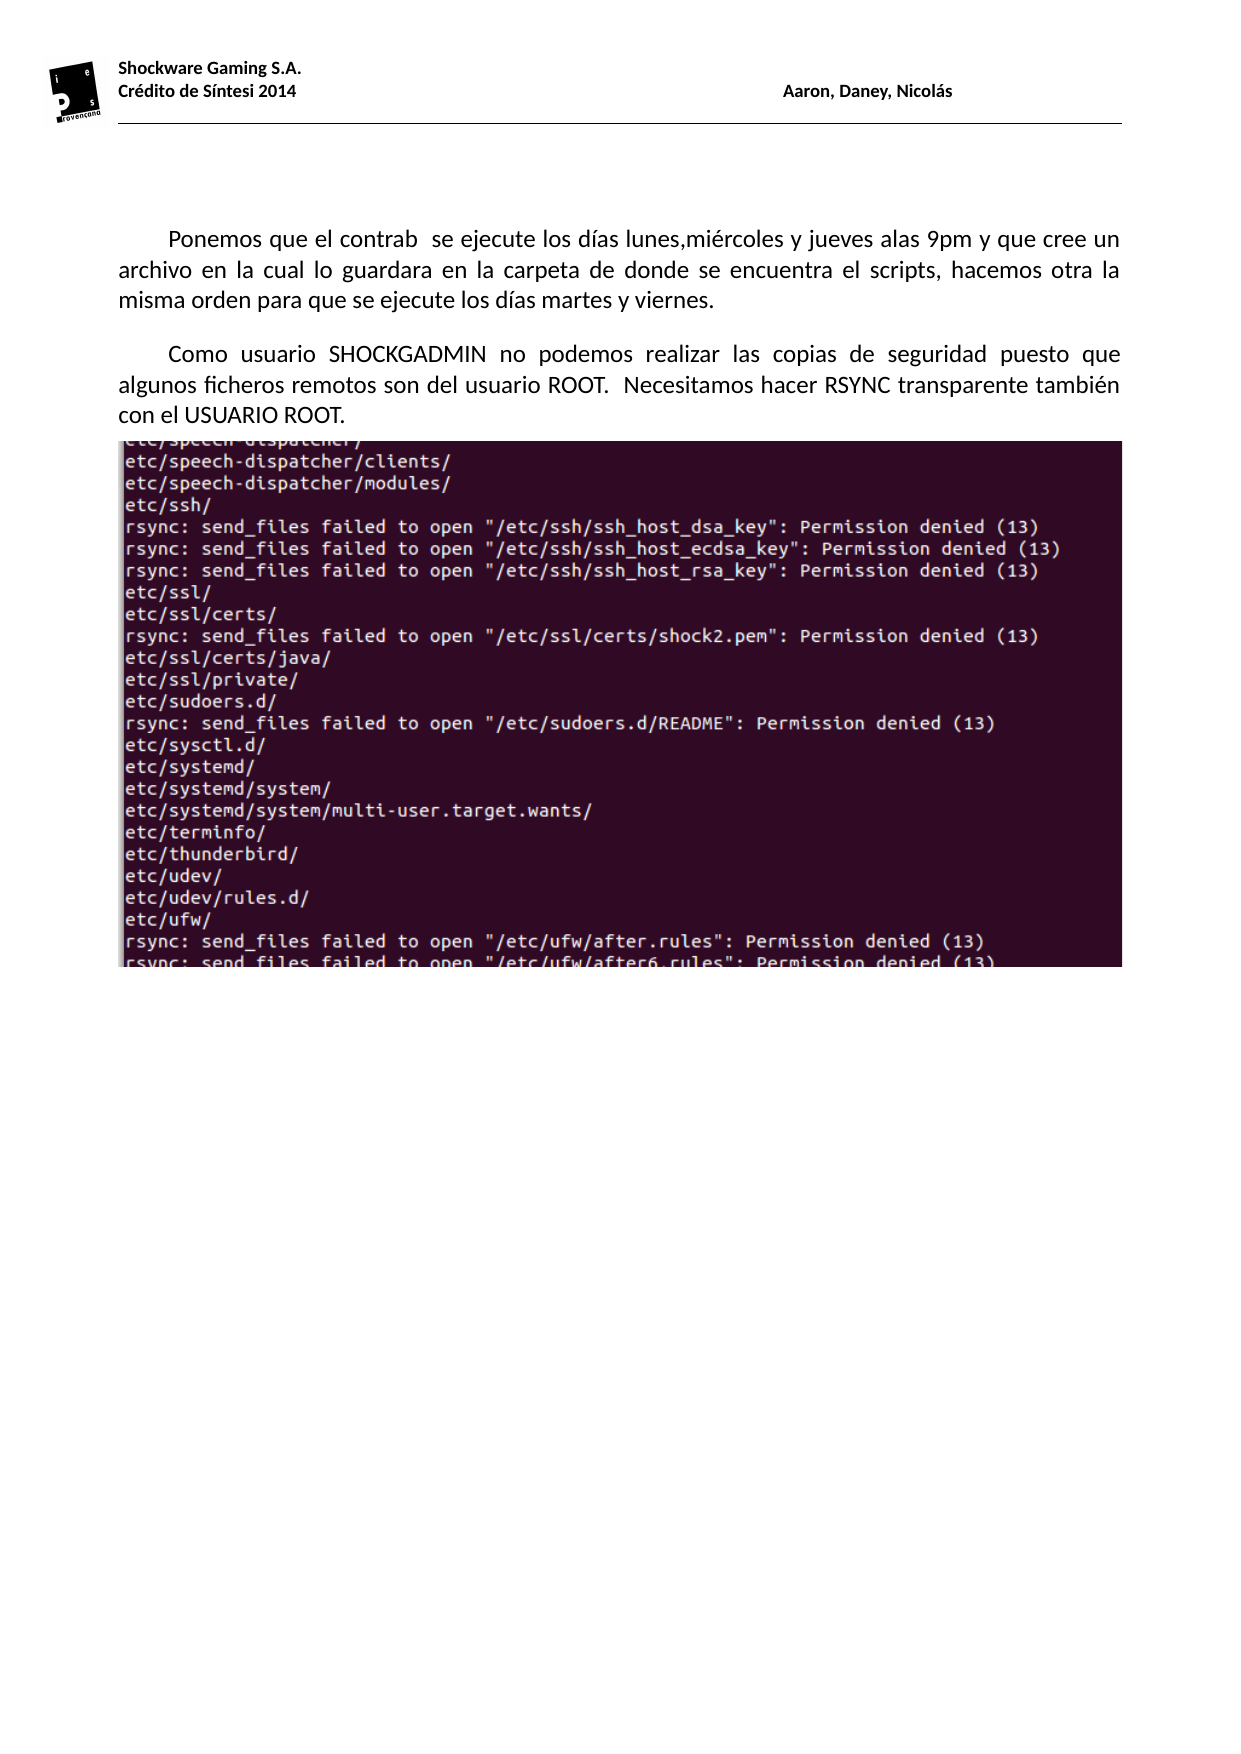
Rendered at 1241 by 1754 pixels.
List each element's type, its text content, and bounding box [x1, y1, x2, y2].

text Ponemos que el contrab se ejecute los días lunes,miércoles y jueves alas 9pm y que cree un archivo en la cual lo guardara en la carpeta de donde se encuentra el scripts, hacemos otra la misma orden para que se ejecute los días martes y viernes. [118, 223, 1122, 315]
picture [118, 441, 1123, 967]
text Como usuario SHOCKGADMIN no podemos realizar las copias de seguridad puesto que algunos ficheros remotos son del usuario ROOT. Necesitamos hacer RSYNC transparente también con el USUARIO ROOT. [118, 338, 1122, 430]
picture [43, 54, 110, 128]
